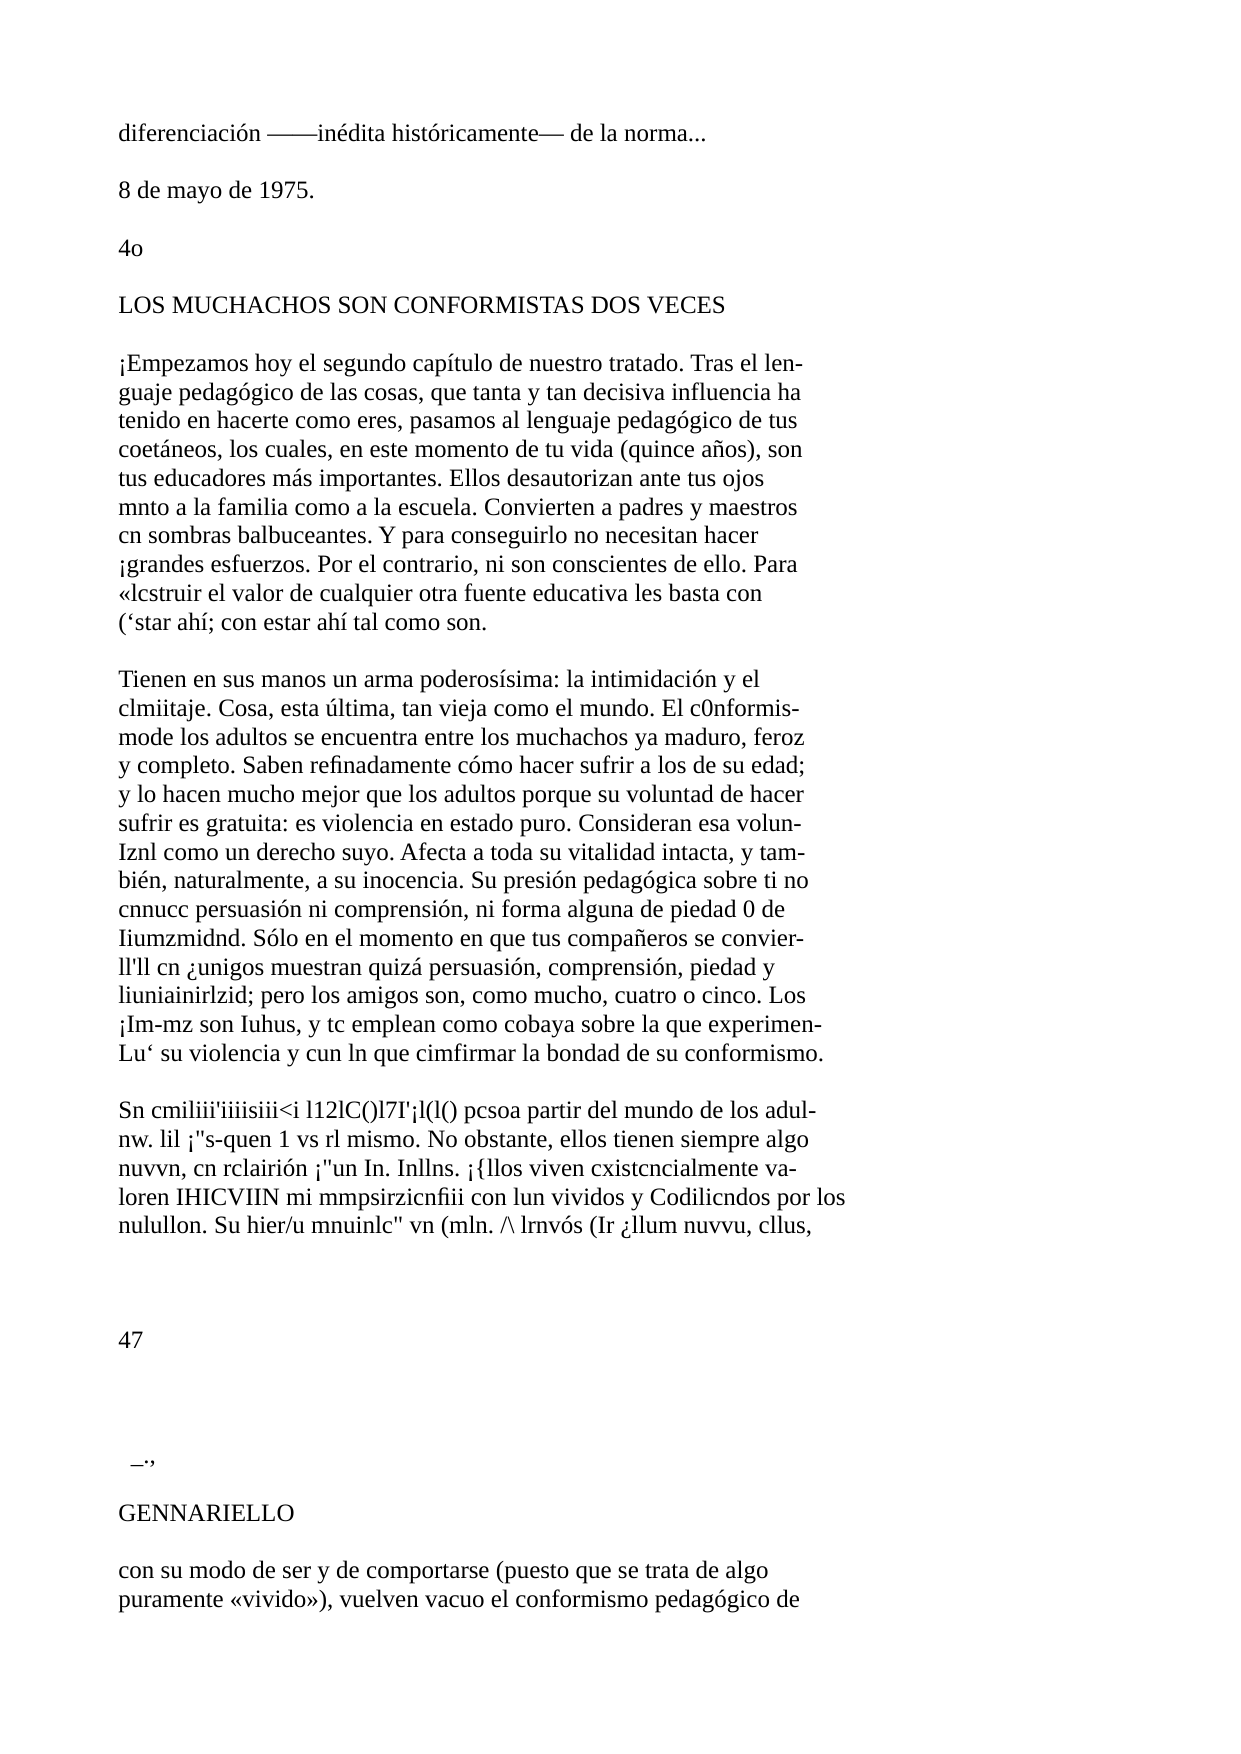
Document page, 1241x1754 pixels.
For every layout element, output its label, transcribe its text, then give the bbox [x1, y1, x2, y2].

text Iiumzmidnd. Sólo en el momento en que tus compañeros se convier- [118, 923, 1122, 952]
text ll'll cn ¿unigos muestran quizá persuasión, comprensión, piedad y [118, 952, 1122, 981]
text 8 de mayo de 1975. [118, 176, 1122, 204]
text y lo hacen mucho mejor que los adultos porque su voluntad de hacer [118, 779, 1122, 808]
text nuvvn, cn rclairión ¡"un In. Inllns. ¡{llos viven cxistcncialmente va- [118, 1153, 1122, 1182]
text 47 [118, 1326, 1122, 1354]
text «lcstruir el valor de cualquier otra fuente educativa les basta con [118, 578, 1122, 607]
text con su modo de ser y de comportarse (puesto que se trata de algo [118, 1556, 1122, 1584]
text Lu‘ su violencia y cun ln que cimfirmar la bondad de su conformismo. [118, 1038, 1122, 1067]
text GENNARIELLO [118, 1498, 1122, 1527]
text ¡grandes esfuerzos. Por el contrario, ni son conscientes de ello. Para [118, 549, 1122, 578]
text nulullon. Su hier/u mnuinlc" vn (mln. /\ lrnvós (Ir ¿llum nuvvu, cllus, [118, 1211, 1122, 1239]
text LOS MUCHACHOS SON CONFORMISTAS DOS VECES [118, 291, 1122, 319]
text bién, naturalmente, a su inocencia. Su presión pedagógica sobre ti no [118, 866, 1122, 894]
text clmiitaje. Cosa, esta última, tan vieja como el mundo. El c0nformis- [118, 693, 1122, 722]
text _., [118, 1441, 1122, 1469]
text Iznl como un derecho suyo. Afecta a toda su vitalidad intacta, y tam- [118, 837, 1122, 866]
text (‘star ahí; con estar ahí tal como son. [118, 607, 1122, 636]
text ¡Empezamos hoy el segundo capítulo de nuestro tratado. Tras el len- [118, 348, 1122, 377]
text puramente «vivido»), vuelven vacuo el conformismo pedagógico de [118, 1584, 1122, 1613]
text y completo. Saben reﬁnadamente cómo hacer sufrir a los de su edad; [118, 751, 1122, 779]
text liuniainirlzid; pero los amigos son, como mucho, cuatro o cinco. Los [118, 981, 1122, 1009]
text cnnucc persuasión ni comprensión, ni forma alguna de piedad 0 de [118, 894, 1122, 923]
text tus educadores más importantes. Ellos desautorizan ante tus ojos [118, 463, 1122, 492]
text mnto a la familia como a la escuela. Convierten a padres y maestros [118, 492, 1122, 521]
text cn sombras balbuceantes. Y para conseguirlo no necesitan hacer [118, 521, 1122, 549]
text mode los adultos se encuentra entre los muchachos ya maduro, feroz [118, 722, 1122, 751]
text Sn cmiliii'iiiisiii<i l12lC()l7I'¡l(l() pcsoa partir del mundo de los adul- [118, 1096, 1122, 1124]
text coetáneos, los cuales, en este momento de tu vida (quince años), son [118, 434, 1122, 463]
text guaje pedagógico de las cosas, que tanta y tan decisiva influencia ha [118, 377, 1122, 406]
text diferenciación ——inédita históricamente— de la norma... [118, 118, 1122, 147]
text nw. lil ¡"s-quen 1 vs rl mismo. No obstante, ellos tienen siempre algo [118, 1124, 1122, 1153]
text sufrir es gratuita: es violencia en estado puro. Consideran esa volun- [118, 808, 1122, 837]
text 4o [118, 233, 1122, 262]
text Tienen en sus manos un arma poderosísima: la intimidación y el [118, 664, 1122, 693]
text tenido en hacerte como eres, pasamos al lenguaje pedagógico de tus [118, 406, 1122, 434]
text loren IHICVIIN mi mmpsirzicnﬁii con lun vividos y Codilicndos por los [118, 1182, 1122, 1211]
text ¡Im-mz son Iuhus, y tc emplean como cobaya sobre la que experimen- [118, 1009, 1122, 1038]
